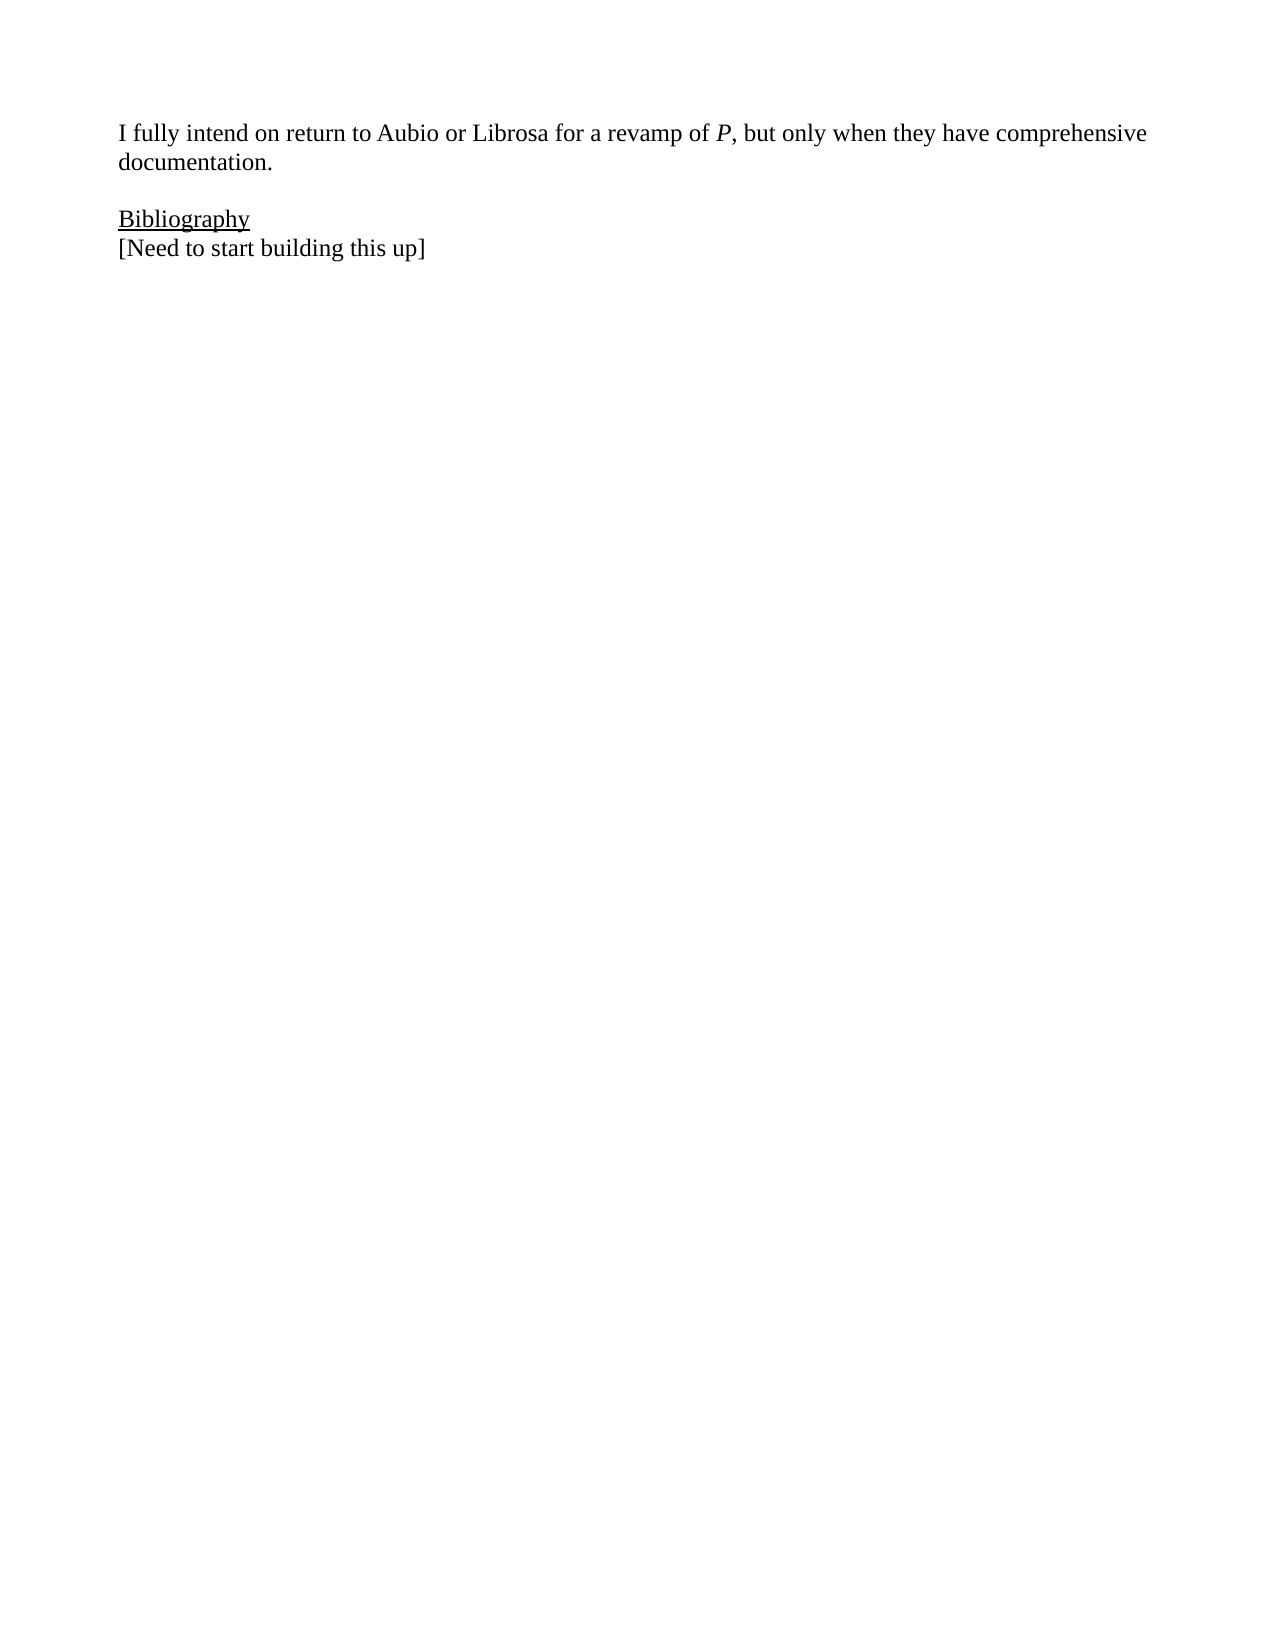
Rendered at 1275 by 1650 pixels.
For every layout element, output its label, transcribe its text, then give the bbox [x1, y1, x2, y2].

text I fully intend on return to Aubio or Librosa for a revamp of P, but only when they have comprehensive documentation. [118, 118, 1157, 176]
text Bibliography [118, 204, 1157, 233]
text [Need to start building this up] [118, 233, 1157, 262]
